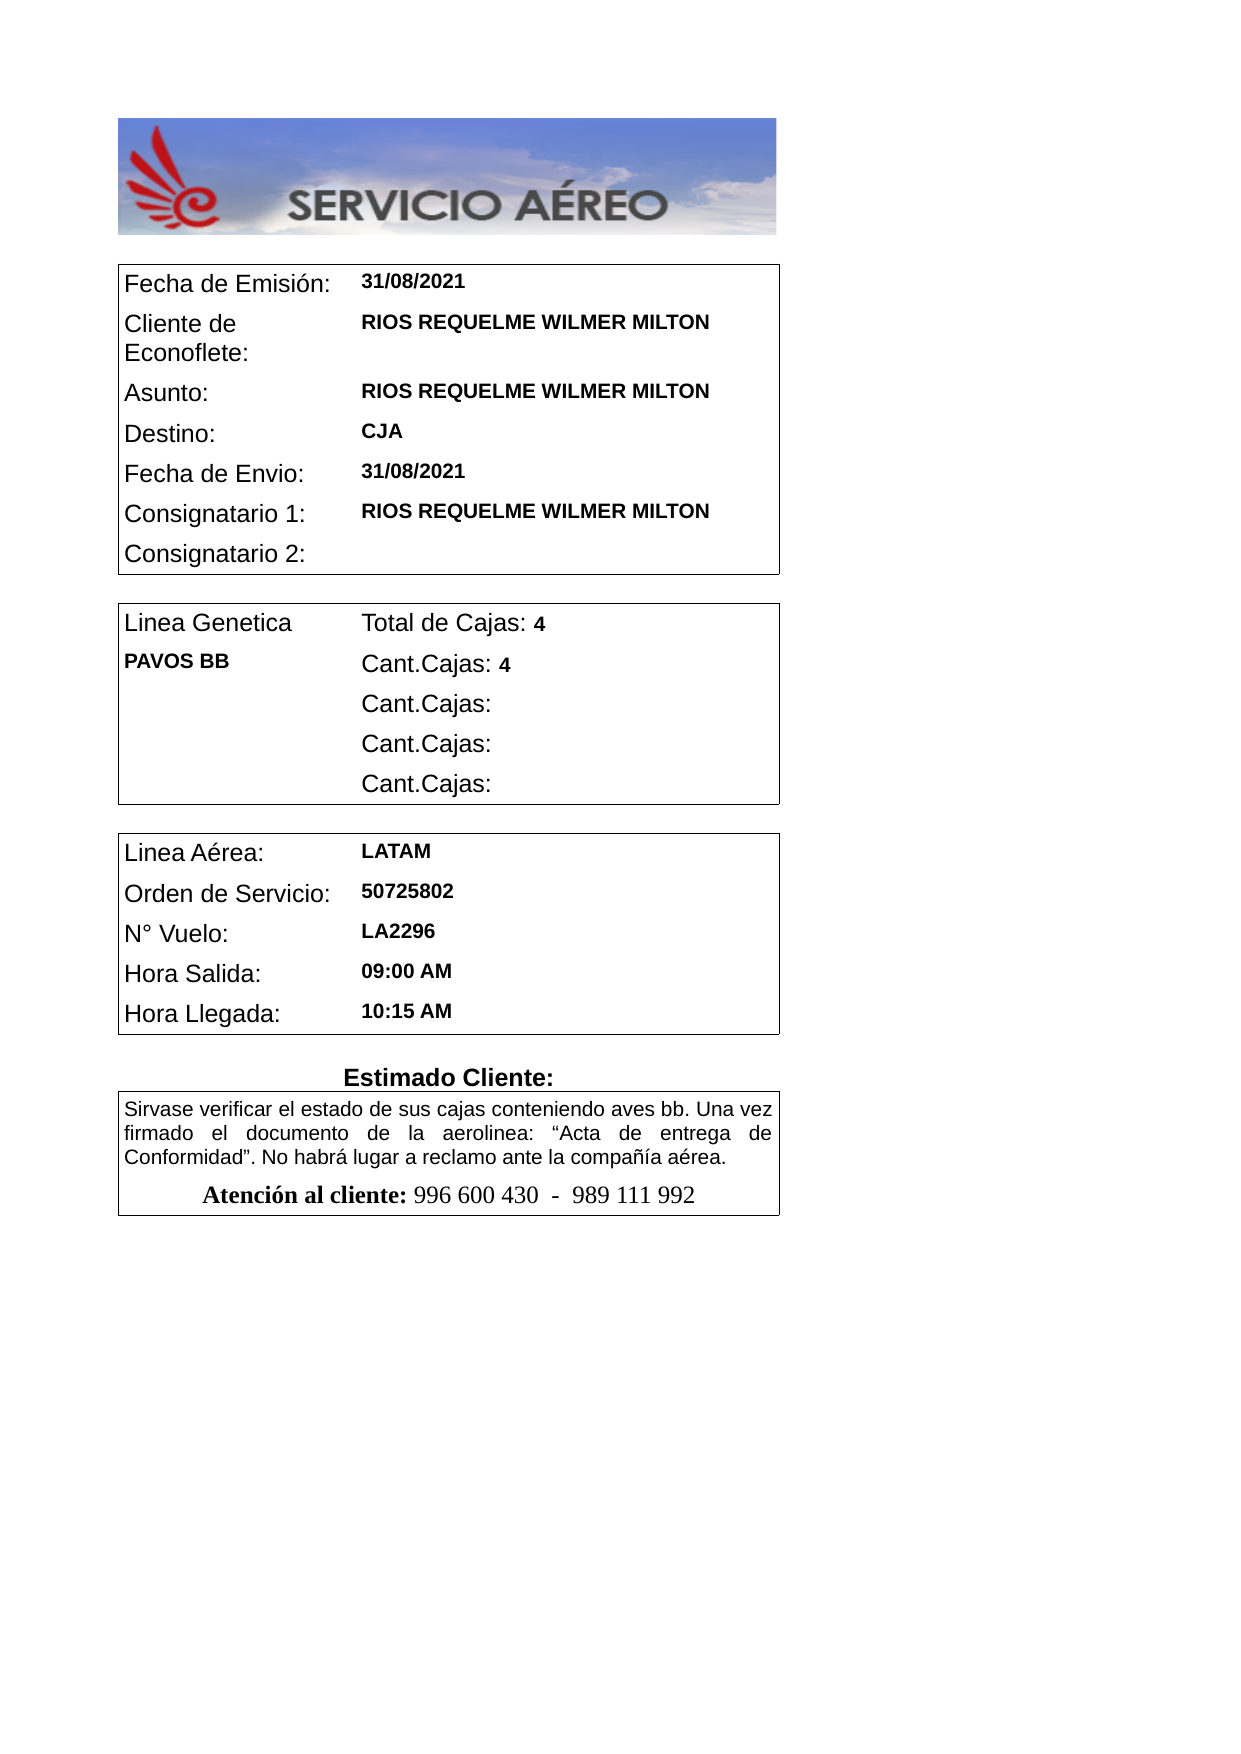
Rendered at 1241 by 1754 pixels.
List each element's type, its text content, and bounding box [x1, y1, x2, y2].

table_cell RIOS REQUELME WILMER MILTON [356, 493, 779, 533]
table_cell Consignatario 1: [119, 493, 356, 533]
table_cell [356, 575, 779, 603]
table_cell [356, 805, 779, 833]
table_cell LATAM [356, 834, 779, 873]
table_cell [119, 723, 356, 763]
table_cell Destino: [119, 413, 356, 453]
table_cell Atención al cliente: 996 600 430 - 989 111 992 [119, 1175, 779, 1215]
table_cell 31/08/2021 [356, 453, 779, 493]
table_cell LA2296 [356, 913, 779, 953]
table_cell Fecha de Envio: [119, 453, 356, 493]
table_cell RIOS REQUELME WILMER MILTON [356, 373, 779, 413]
picture [118, 118, 777, 235]
table_cell Asunto: [119, 373, 356, 413]
table_cell Sirvase verificar el estado de sus cajas conteniendo aves bb. Una vez firmado el documento de la aerolinea: “Acta de entrega de Conformidad”. No habrá lugar a reclamo ante la compañía aérea. [119, 1092, 779, 1175]
table_cell N° Vuelo: [119, 913, 356, 953]
table_cell Orden de Servicio: [119, 873, 356, 913]
table_cell CJA [356, 413, 779, 453]
table_cell 09:00 AM [356, 953, 779, 993]
table_cell Hora Salida: [119, 953, 356, 993]
table_cell Linea Genetica [119, 604, 356, 643]
table_cell Cant.Cajas: [356, 764, 779, 804]
table_cell [356, 534, 779, 574]
table_cell [118, 575, 356, 603]
table_cell RIOS REQUELME WILMER MILTON [356, 304, 779, 373]
table_cell 10:15 AM [356, 994, 779, 1034]
table_cell Consignatario 2: [119, 534, 356, 574]
table_cell Cant.Cajas: [356, 683, 779, 723]
table_cell PAVOS BB [119, 643, 356, 683]
table_cell Total de Cajas: 4 [356, 604, 779, 643]
table_cell [119, 764, 356, 804]
table_cell Estimado Cliente: [118, 1035, 779, 1091]
table_cell Linea Aérea: [119, 834, 356, 873]
table_cell Hora Llegada: [119, 994, 356, 1034]
table_cell Cant.Cajas: 4 [356, 643, 779, 683]
table_cell 50725802 [356, 873, 779, 913]
table_header 31/08/2021 [356, 265, 779, 304]
table_cell Cant.Cajas: [356, 723, 779, 763]
table_header Fecha de Emisión: [119, 265, 356, 304]
table_cell [118, 805, 356, 833]
table_cell Cliente de Econoflete: [119, 304, 356, 373]
table_cell [119, 683, 356, 723]
